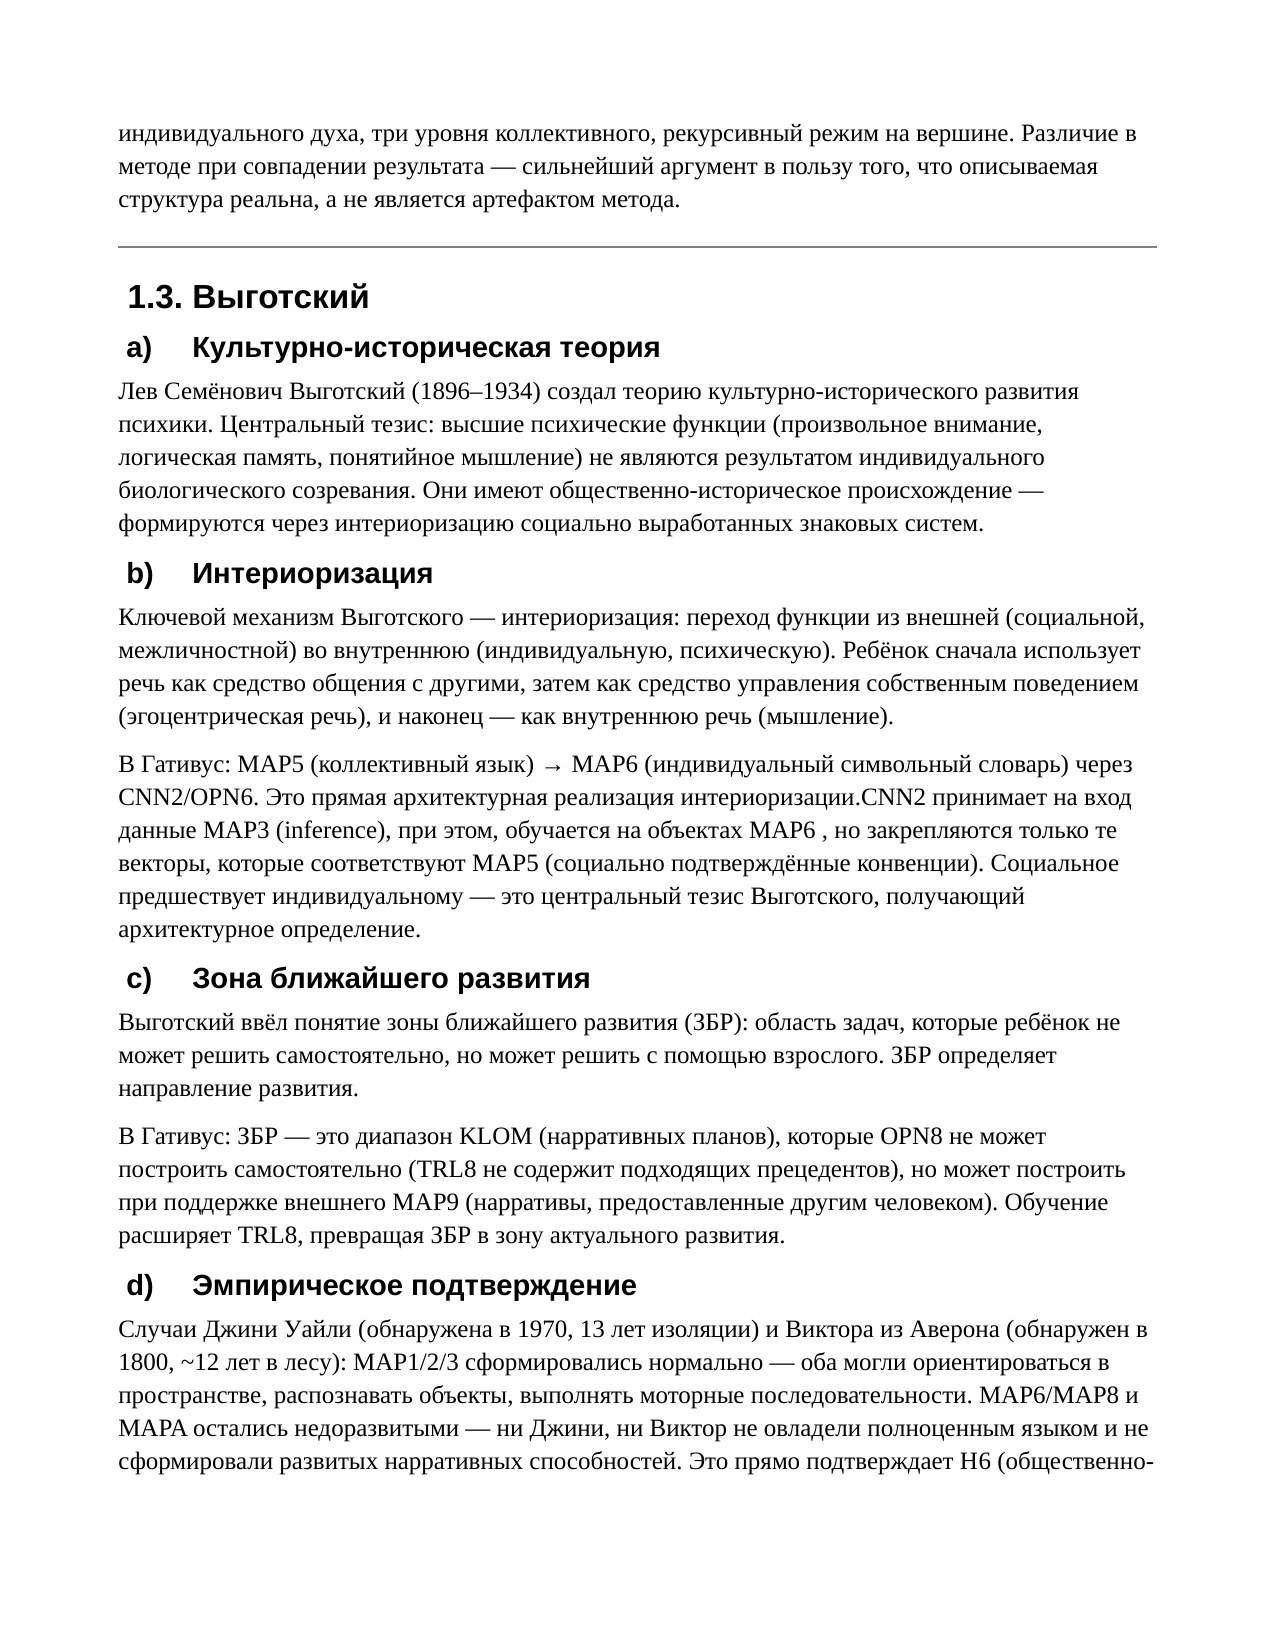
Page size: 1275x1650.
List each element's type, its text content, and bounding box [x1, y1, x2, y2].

text Лев Семёнович Выготский (1896–1934) создал теорию культурно-исторического развития психики. Центральный тезис: высшие психические функции (произвольное внимание, логическая память, понятийное мышление) не являются результатом индивидуального биологического созревания. Они имеют общественно-историческое происхождение — формируются через интериоризацию социально выработанных знаковых систем. [118, 376, 1157, 537]
text В Гативус: ЗБР — это диапазон KLOM (нарративных планов), которые OPN8 не может построить самостоятельно (TRL8 не содержит подходящих прецедентов), но может построить при поддержке внешнего MAP9 (нарративы, предоставленные другим человеком). Обучение расширяет TRL8, превращая ЗБР в зону актуального развития. [118, 1121, 1157, 1249]
text Случаи Джини Уайли (обнаружена в 1970, 13 лет изоляции) и Виктора из Аверона (обнаружен в 1800, ~12 лет в лесу): MAP1/2/3 сформировались нормально — оба могли ориентироваться в пространстве, распознавать объекты, выполнять моторные последовательности. MAP6/MAP8 и MAPA остались недоразвитыми — ни Джини, ни Виктор не овладели полноценным языком и не сформировали развитых нарративных способностей. Это прямо подтверждает H6 (общественно- [118, 1314, 1157, 1474]
subtitle Выготский [118, 277, 1157, 316]
subtitle Интериоризация [118, 556, 1157, 589]
text В Гативус: MAP5 (коллективный язык) → MAP6 (индивидуальный символьный словарь) через CNN2/OPN6. Это прямая архитектурная реализация интериоризации.CNN2 принимает на вход данные MAP3 (inference), при этом, обучается на объектах MAP6 , но закрепляются только те векторы, которые соответствуют MAP5 (социально подтверждённые конвенции). Социальное предшествует индивидуальному — это центральный тезис Выготского, получающий архитектурное определение. [118, 749, 1157, 942]
text Ключевой механизм Выготского — интериоризация: переход функции из внешней (социальной, межличностной) во внутреннюю (индивидуальную, психическую). Ребёнок сначала использует речь как средство общения с другими, затем как средство управления собственным поведением (эгоцентрическая речь), и наконец — как внутреннюю речь (мышление). [118, 602, 1157, 730]
subtitle Зона ближайшего развития [118, 961, 1157, 995]
text Выготский ввёл понятие зоны ближайшего развития (ЗБР): область задач, которые ребёнок не может решить самостоятельно, но может решить с помощью взрослого. ЗБР определяет направление развития. [118, 1007, 1157, 1102]
subtitle Эмпирическое подтверждение [118, 1268, 1157, 1301]
text индивидуального духа, три уровня коллективного, рекурсивный режим на вершине. Различие в методе при совпадении результата — сильнейший аргумент в пользу того, что описываемая структура реальна, а не является артефактом метода. [118, 118, 1157, 213]
subtitle Культурно-историческая теория [118, 330, 1157, 364]
